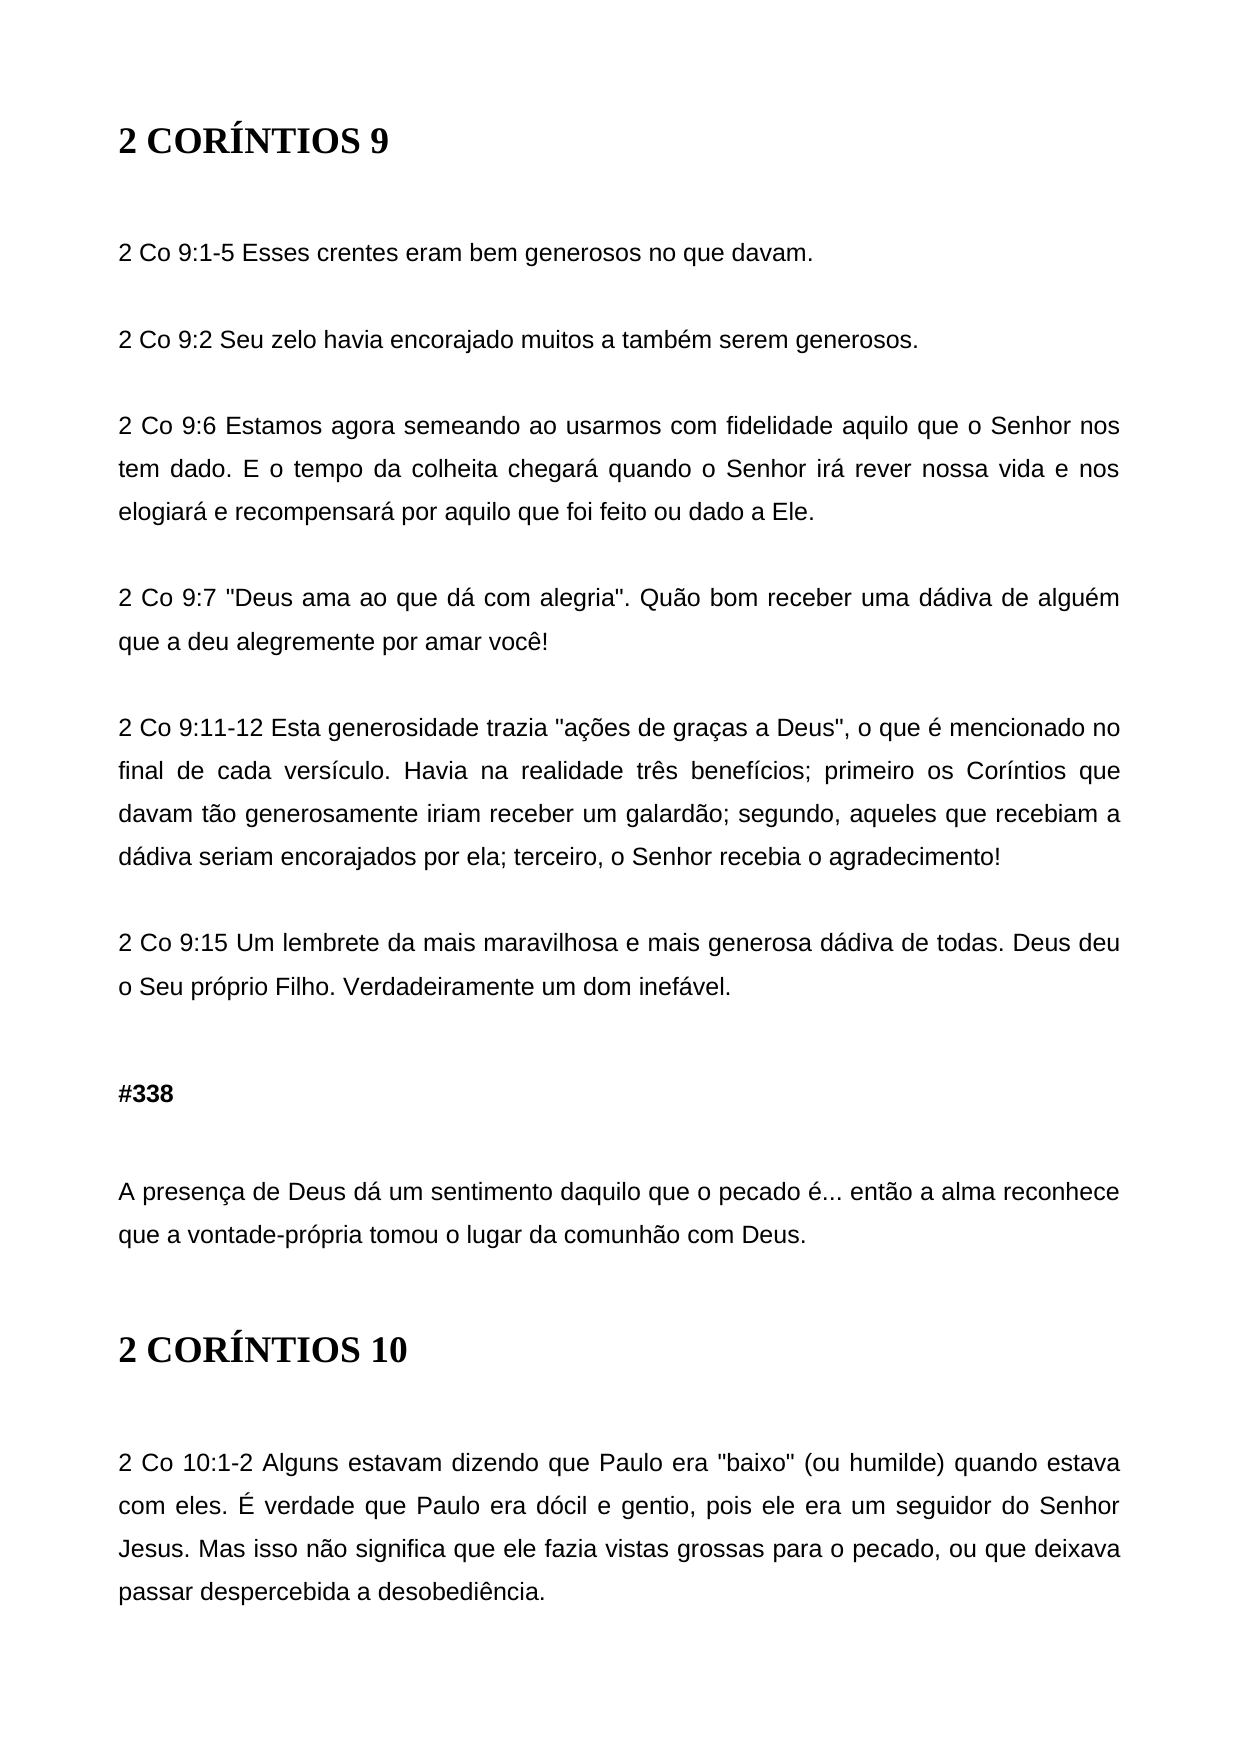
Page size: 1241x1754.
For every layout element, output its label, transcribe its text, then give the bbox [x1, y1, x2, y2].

text 2 Co 9:1-5 Esses crentes eram bem generosos no que davam. [118, 238, 1122, 267]
text 2 Co 10:1-2 Alguns estavam dizendo que Paulo era "baixo" (ou humilde) quando estava com eles. É verdade que Paulo era dócil e gentio, pois ele era um seguidor do Senhor Jesus. Mas isso não significa que ele fazia vistas grossas para o pecado, ou que deixava passar despercebida a desobediência. [118, 1448, 1122, 1606]
subtitle 2 CORÍNTIOS 9 [118, 118, 1122, 161]
text 2 Co 9:2 Seu zelo havia encorajado muitos a também serem generosos. [118, 325, 1122, 353]
text A presença de Deus dá um sentimento daquilo que o pecado é... então a alma reconhece que a vontade-própria tomou o lugar da comunhão com Deus. [118, 1177, 1122, 1249]
subtitle #338 [118, 1079, 1122, 1107]
text 2 Co 9:7 "Deus ama ao que dá com alegria". Quão bom receber uma dádiva de alguém que a deu alegremente por amar você! [118, 583, 1122, 655]
text 2 Co 9:6 Estamos agora semeando ao usarmos com fidelidade aquilo que o Senhor nos tem dado. E o tempo da colheita chegará quando o Senhor irá rever nossa vida e nos elogiará e recompensará por aquilo que foi feito ou dado a Ele. [118, 411, 1122, 526]
text 2 Co 9:11-12 Esta generosidade trazia "ações de graças a Deus", o que é mencionado no final de cada versículo. Havia na realidade três benefícios; primeiro os Coríntios que davam tão generosamente iriam receber um galardão; segundo, aqueles que recebiam a dádiva seriam encorajados por ela; terceiro, o Senhor recebia o agradecimento! [118, 713, 1122, 871]
subtitle 2 CORÍNTIOS 10 [118, 1328, 1122, 1371]
text 2 Co 9:15 Um lembrete da mais maravilhosa e mais generosa dádiva de todas. Deus deu o Seu próprio Filho. Verdadeiramente um dom inefável. [118, 928, 1122, 1000]
